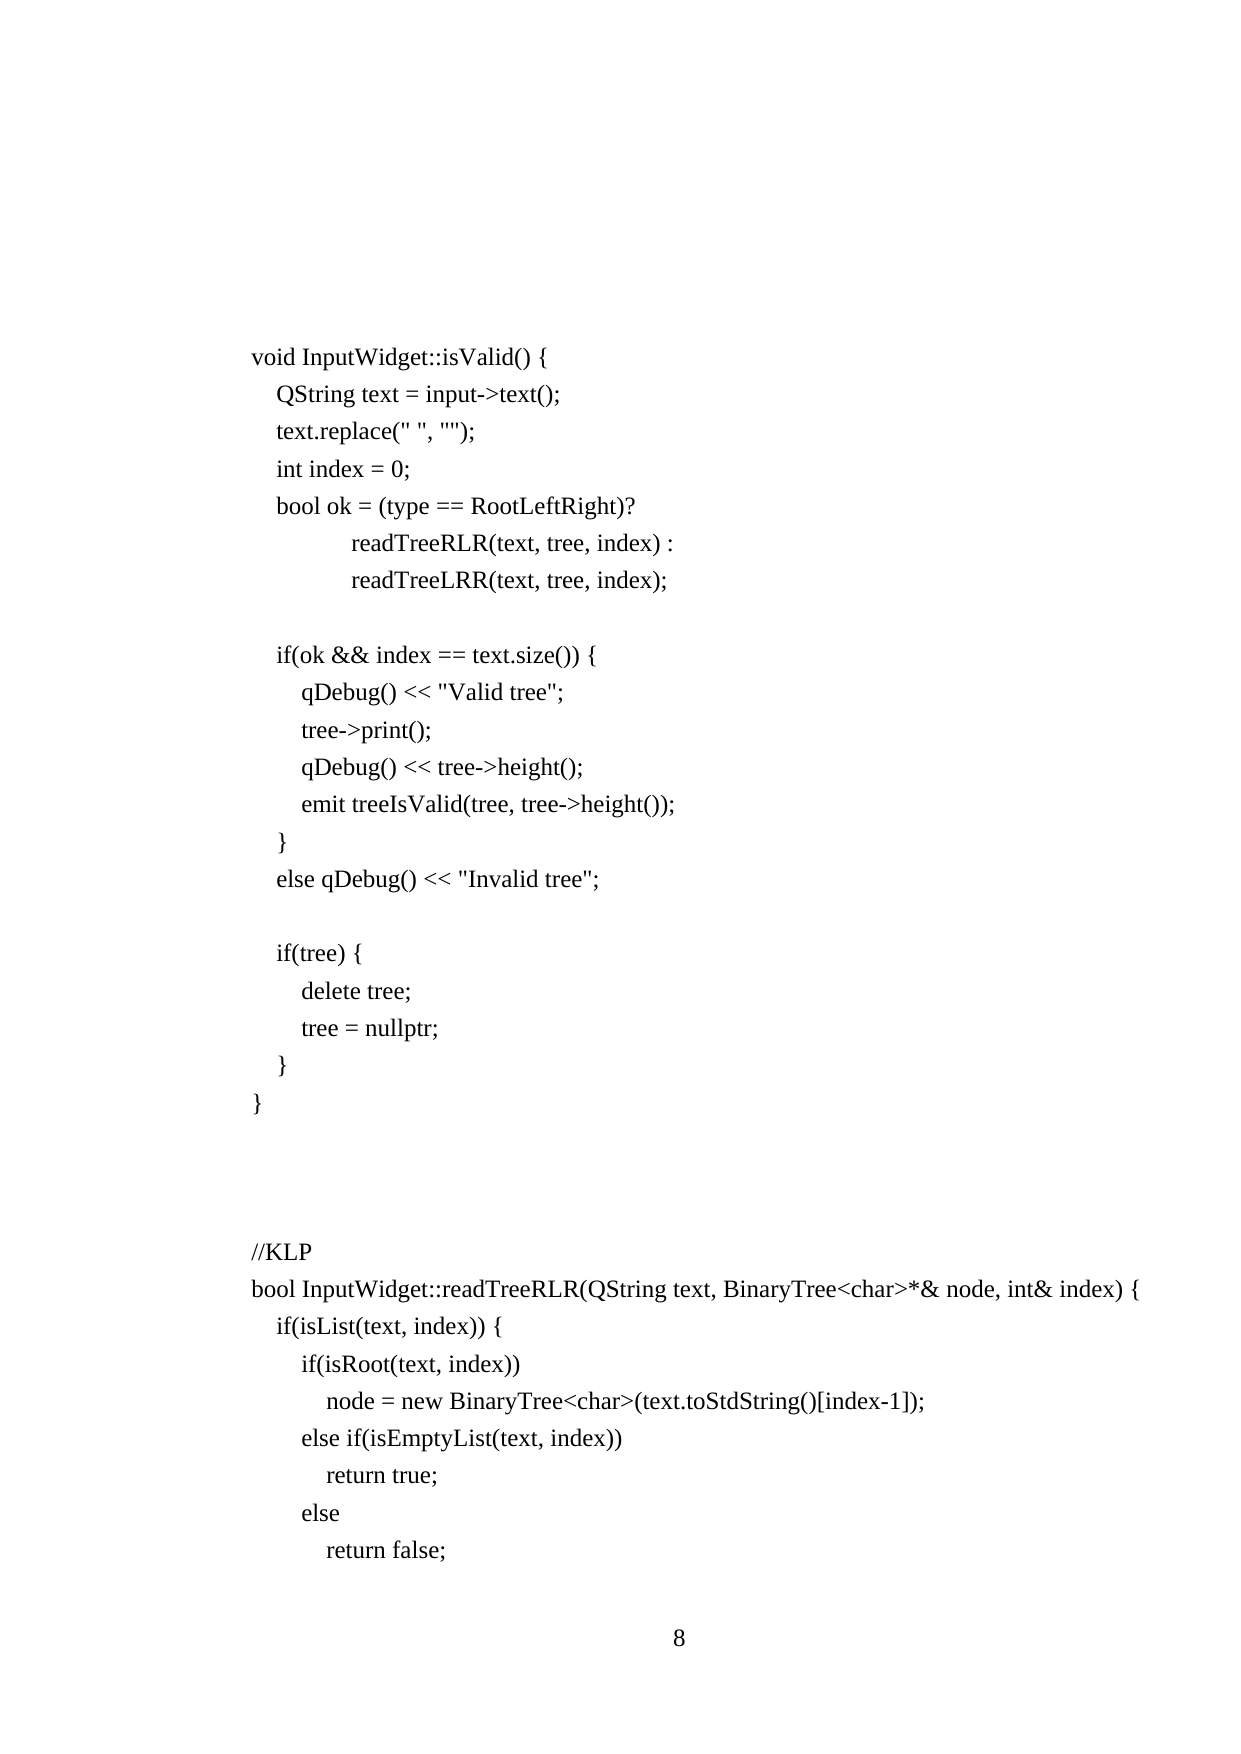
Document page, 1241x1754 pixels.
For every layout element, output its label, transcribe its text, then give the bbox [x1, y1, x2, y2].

text readTreeRLR(text, tree, index) : [177, 528, 1181, 557]
text else if(isEmptyList(text, index)) [177, 1423, 1181, 1452]
text return true; [177, 1461, 1181, 1489]
text if(isRoot(text, index)) [177, 1349, 1181, 1377]
text tree->print(); [177, 715, 1181, 743]
text if(tree) { [177, 938, 1181, 967]
text else qDebug() << "Invalid tree"; [177, 864, 1181, 893]
text bool InputWidget::readTreeRLR(QString text, BinaryTree<char>*& node, int& index) { [177, 1274, 1181, 1303]
text if(ok && index == text.size()) { [177, 640, 1181, 669]
text void InputWidget::isValid() { [177, 342, 1181, 371]
text bool ok = (type == RootLeftRight)? [177, 491, 1181, 520]
text text.replace(" ", ""); [177, 416, 1181, 445]
text delete tree; [177, 976, 1181, 1004]
text emit treeIsValid(tree, tree->height()); [177, 789, 1181, 818]
text node = new BinaryTree<char>(text.toStdString()[index-1]); [177, 1386, 1181, 1415]
text qDebug() << "Valid tree"; [177, 677, 1181, 706]
text } [177, 1088, 1181, 1116]
text //KLP [177, 1237, 1181, 1266]
text } [177, 827, 1181, 855]
text tree = nullptr; [177, 1013, 1181, 1042]
text readTreeLRR(text, tree, index); [177, 566, 1181, 594]
text int index = 0; [177, 454, 1181, 482]
text if(isList(text, index)) { [177, 1311, 1181, 1340]
text else [177, 1498, 1181, 1527]
text return false; [177, 1535, 1181, 1564]
text } [177, 1050, 1181, 1079]
text qDebug() << tree->height(); [177, 752, 1181, 781]
text QString text = input->text(); [177, 379, 1181, 408]
